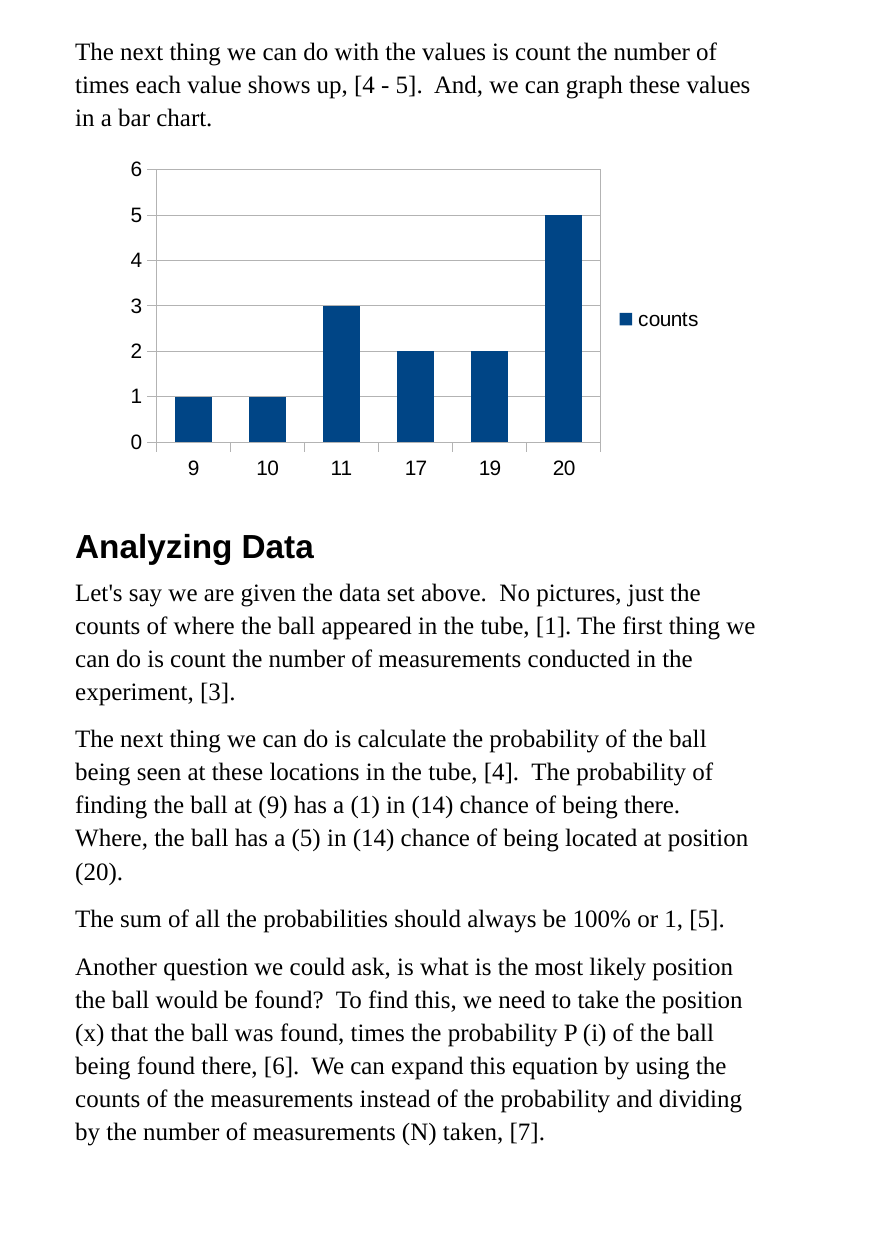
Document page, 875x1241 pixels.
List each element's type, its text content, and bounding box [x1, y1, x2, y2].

text The next thing we can do is calculate the probability of the ball being seen at these locations in the tube, [4]. The probability of finding the ball at (9) has a (1) in (14) chance of being there. Where, the ball has a (5) in (14) chance of being located at position (20). [75, 724, 762, 885]
text Let's say we are given the data set above. No pictures, just the counts of where the ball appeared in the tube, [1]. The first thing we can do is count the number of measurements conducted in the experiment, [3]. [75, 578, 762, 706]
text The next thing we can do with the values is count the number of times each value shows up, [4 - 5]. And, we can graph these values in a bar chart. [75, 37, 762, 132]
text Another question we could ask, is what is the most likely position the ball would be found? To find this, we need to take the position (x) that the ball was found, times the probability P (i) of the ball being found there, [6]. We can expand this equation by using the counts of the measurements instead of the probability and dividing by the number of measurements (N) taken, [7]. [75, 952, 762, 1146]
subtitle Analyzing Data [75, 527, 762, 565]
text The sum of all the probabilities should always be 100% or 1, [5]. [75, 904, 762, 933]
